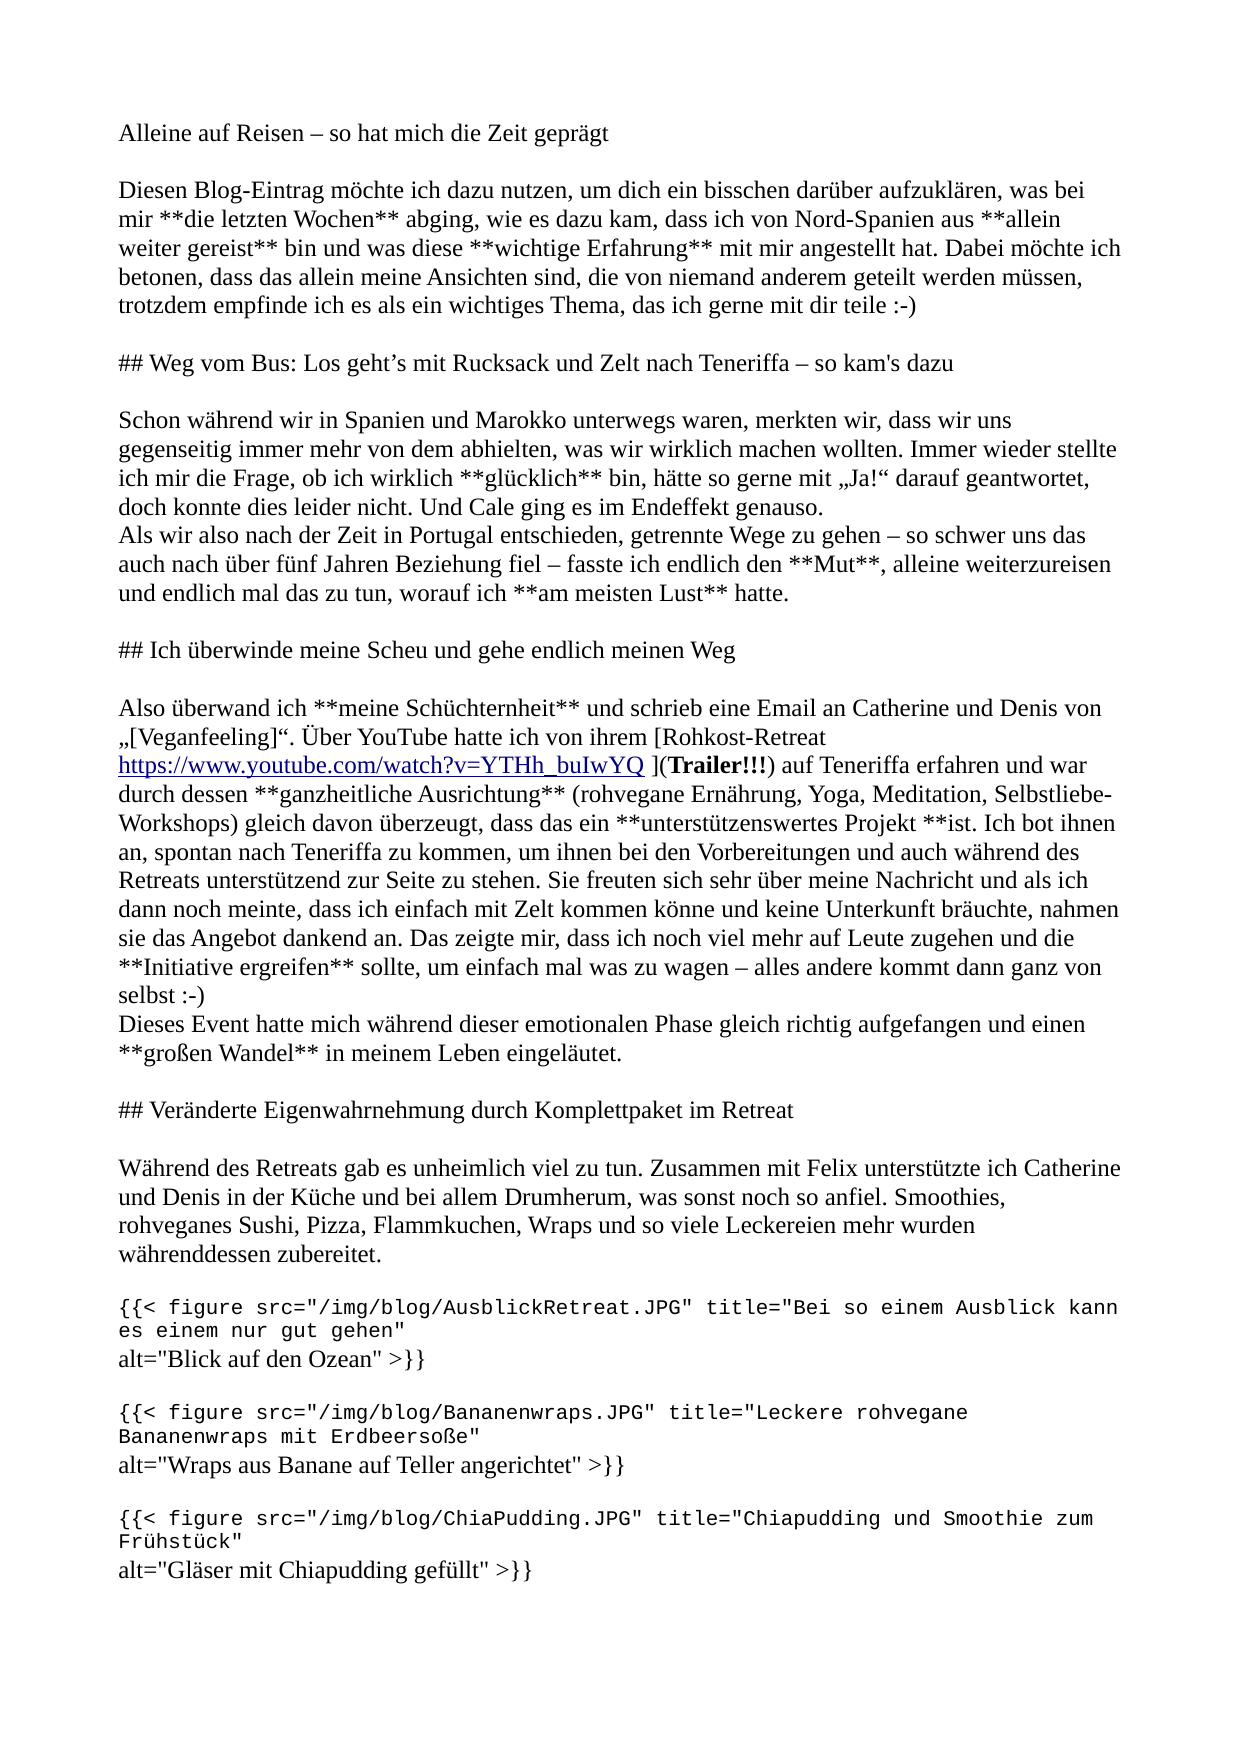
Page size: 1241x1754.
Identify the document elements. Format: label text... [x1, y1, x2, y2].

text alt="Gläser mit Chiapudding gefüllt" >}} [118, 1555, 1122, 1584]
text ## Veränderte Eigenwahrnehmung durch Komplettpaket im Retreat [118, 1096, 1122, 1124]
text Während des Retreats gab es unheimlich viel zu tun. Zusammen mit Felix unterstützte ich Catherine und Denis in der Küche und bei allem Drumherum, was sonst noch so anfiel. Smoothies, rohveganes Sushi, Pizza, Flammkuchen, Wraps und so viele Leckereien mehr wurden währenddessen zubereitet. [118, 1153, 1122, 1268]
text {{< figure src="/img/blog/Bananenwraps.JPG" title="Leckere rohvegane Bananenwraps mit Erdbeersoße" [118, 1402, 1122, 1450]
text Dieses Event hatte mich während dieser emotionalen Phase gleich richtig aufgefangen und einen **großen Wandel** in meinem Leben eingeläutet. [118, 1009, 1122, 1067]
text ## Ich überwinde meine Scheu und gehe endlich meinen Weg [118, 636, 1122, 664]
text Als wir also nach der Zeit in Portugal entschieden, getrennte Wege zu gehen – so schwer uns das auch nach über fünf Jahren Beziehung fiel – fasste ich endlich den **Mut**, alleine weiterzureisen und endlich mal das zu tun, worauf ich **am meisten Lust** hatte. [118, 521, 1122, 607]
text Also überwand ich **meine Schüchternheit** und schrieb eine Email an Catherine und Denis von „[Veganfeeling]“. Über YouTube hatte ich von ihrem [Rohkost-Retreat https://www.youtube.com/watch?v=YTHh_buIwYQ ](Trailer!!!) auf Teneriffa erfahren und war durch dessen **ganzheitliche Ausrichtung** (rohvegane Ernährung, Yoga, Meditation, Selbstliebe-Workshops) gleich davon überzeugt, dass das ein **unterstützenswertes Projekt **ist. Ich bot ihnen an, spontan nach Teneriffa zu kommen, um ihnen bei den Vorbereitungen und auch während des Retreats unterstützend zur Seite zu stehen. Sie freuten sich sehr über meine Nachricht und als ich dann noch meinte, dass ich einfach mit Zelt kommen könne und keine Unterkunft bräuchte, nahmen sie das Angebot dankend an. Das zeigte mir, dass ich noch viel mehr auf Leute zugehen und die **Initiative ergreifen** sollte, um einfach mal was zu wagen – alles andere kommt dann ganz von selbst :-) [118, 693, 1122, 1009]
text ## Weg vom Bus: Los geht’s mit Rucksack und Zelt nach Teneriffa – so kam's dazu [118, 348, 1122, 377]
text {{< figure src="/img/blog/AusblickRetreat.JPG" title="Bei so einem Ausblick kann es einem nur gut gehen" [118, 1297, 1122, 1344]
text alt="Blick auf den Ozean" >}} [118, 1344, 1122, 1373]
text Schon während wir in Spanien und Marokko unterwegs waren, merkten wir, dass wir uns gegenseitig immer mehr von dem abhielten, was wir wirklich machen wollten. Immer wieder stellte ich mir die Frage, ob ich wirklich **glücklich** bin, hätte so gerne mit „Ja!“ darauf geantwortet, doch konnte dies leider nicht. Und Cale ging es im Endeffekt genauso. [118, 406, 1122, 521]
text Alleine auf Reisen – so hat mich die Zeit geprägt [118, 118, 1122, 147]
text alt="Wraps aus Banane auf Teller angerichtet" >}} [118, 1450, 1122, 1478]
text {{< figure src="/img/blog/ChiaPudding.JPG" title="Chiapudding und Smoothie zum Frühstück" [118, 1508, 1122, 1555]
text Diesen Blog-Eintrag möchte ich dazu nutzen, um dich ein bisschen darüber aufzuklären, was bei mir **die letzten Wochen** abging, wie es dazu kam, dass ich von Nord-Spanien aus **allein weiter gereist** bin und was diese **wichtige Erfahrung** mit mir angestellt hat. Dabei möchte ich betonen, dass das allein meine Ansichten sind, die von niemand anderem geteilt werden müssen, trotzdem empfinde ich es als ein wichtiges Thema, das ich gerne mit dir teile :-) [118, 176, 1122, 319]
